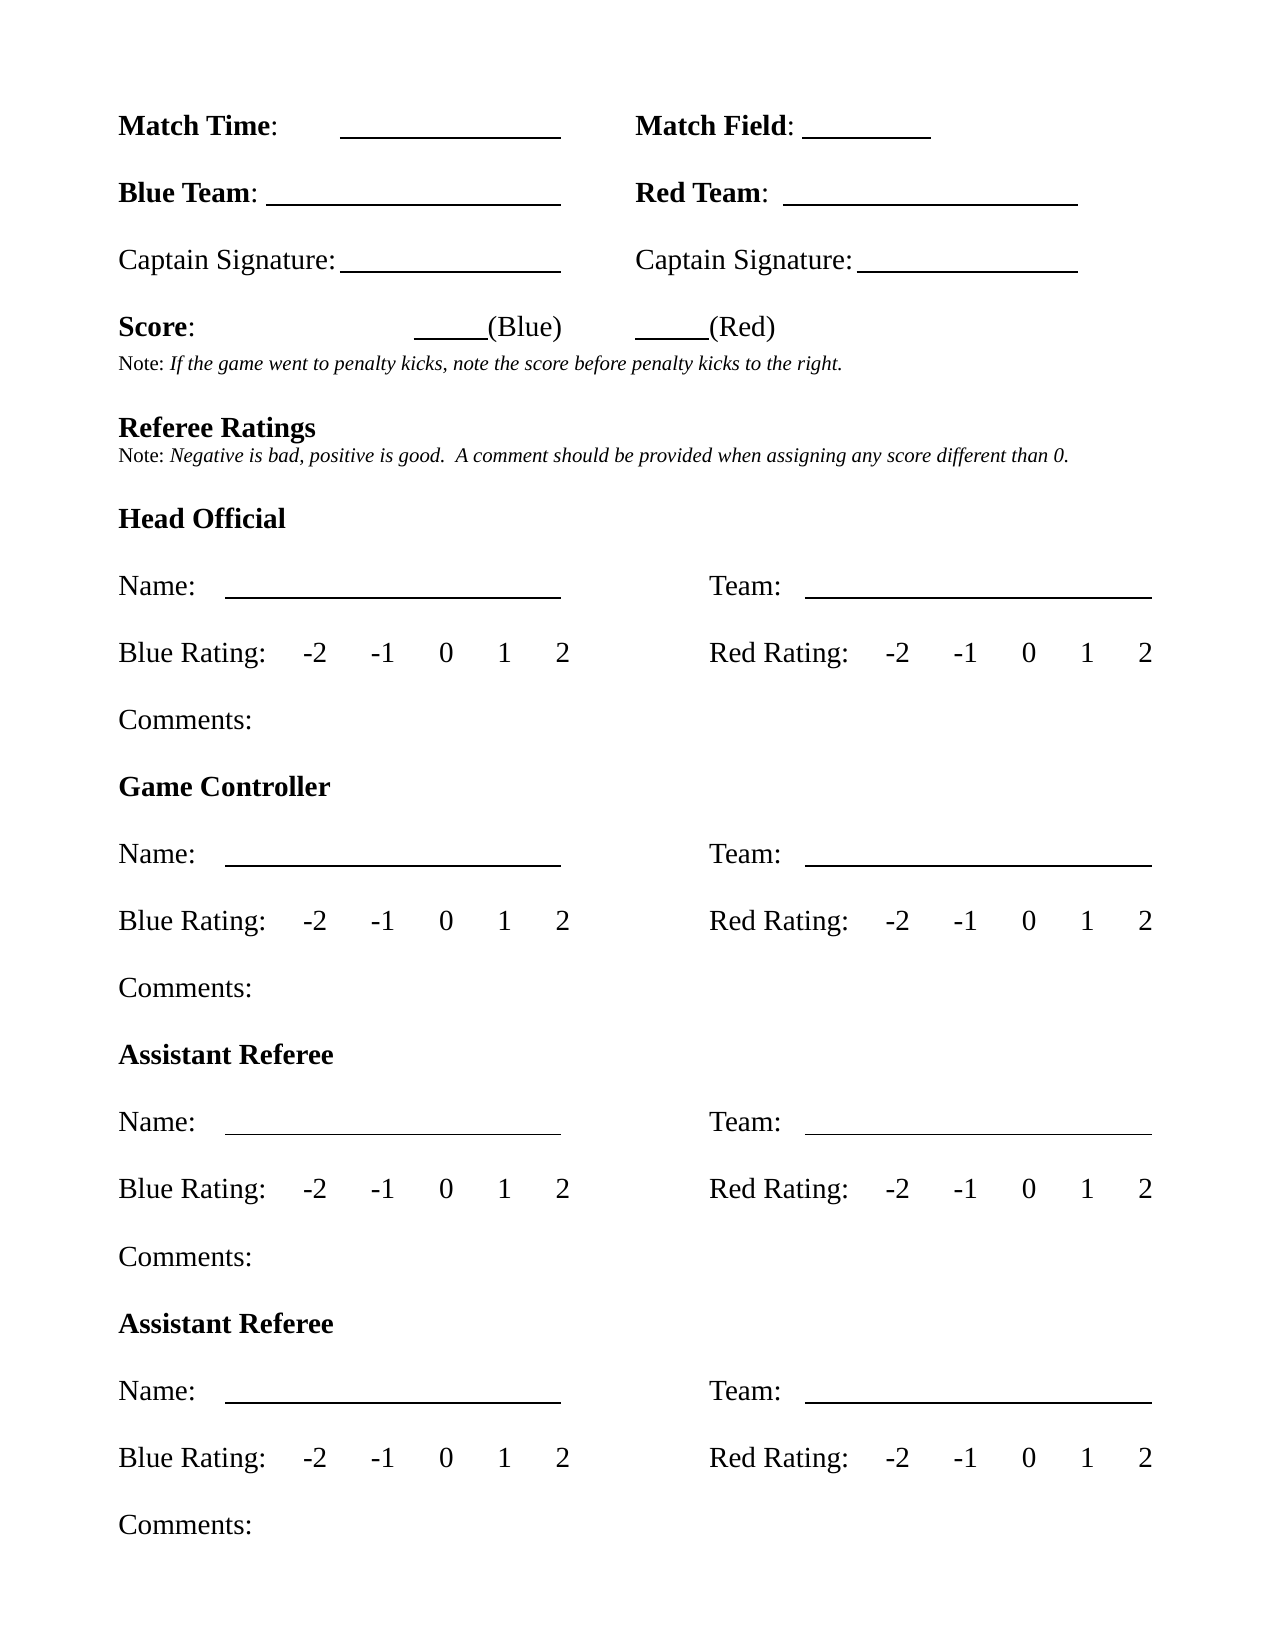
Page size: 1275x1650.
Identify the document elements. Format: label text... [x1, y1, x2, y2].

text Blue Team: Red Team: [118, 175, 1157, 208]
text Name: Team: [118, 836, 1157, 870]
text Name: Team: [118, 568, 1157, 635]
text Referee Ratings [118, 410, 1157, 443]
text Name: Team: [118, 1104, 1157, 1138]
text Name: Team: [118, 1373, 1157, 1406]
text Assistant Referee [118, 1037, 1157, 1071]
text Comments: [118, 970, 1157, 1004]
text Assistant Referee [118, 1306, 1157, 1339]
text Note: If the game went to penalty kicks, note the score before penalty kicks to the right. [118, 343, 1157, 376]
text Blue Rating: -2 -1 0 1 2 Red Rating: -2 -1 0 1 2 [118, 903, 1157, 937]
text Comments: [118, 1507, 1157, 1541]
text Comments: [118, 702, 1157, 736]
text Score: (Blue) (Red) [118, 309, 1157, 343]
text Head Official [118, 501, 1157, 534]
text Blue Rating: -2 -1 0 1 2 Red Rating: -2 -1 0 1 2 [118, 1440, 1157, 1473]
text Match Time: Match Field: [118, 108, 1157, 141]
text Note: Negative is bad, positive is good. A comment should be provided when assigning any score different than 0. [118, 443, 1157, 467]
text Blue Rating: -2 -1 0 1 2 Red Rating: -2 -1 0 1 2 [118, 1172, 1157, 1205]
text Captain Signature: Captain Signature: [118, 242, 1157, 276]
text Blue Rating: -2 -1 0 1 2 Red Rating: -2 -1 0 1 2 [118, 635, 1157, 668]
text Comments: [118, 1239, 1157, 1272]
text Game Controller [118, 769, 1157, 803]
